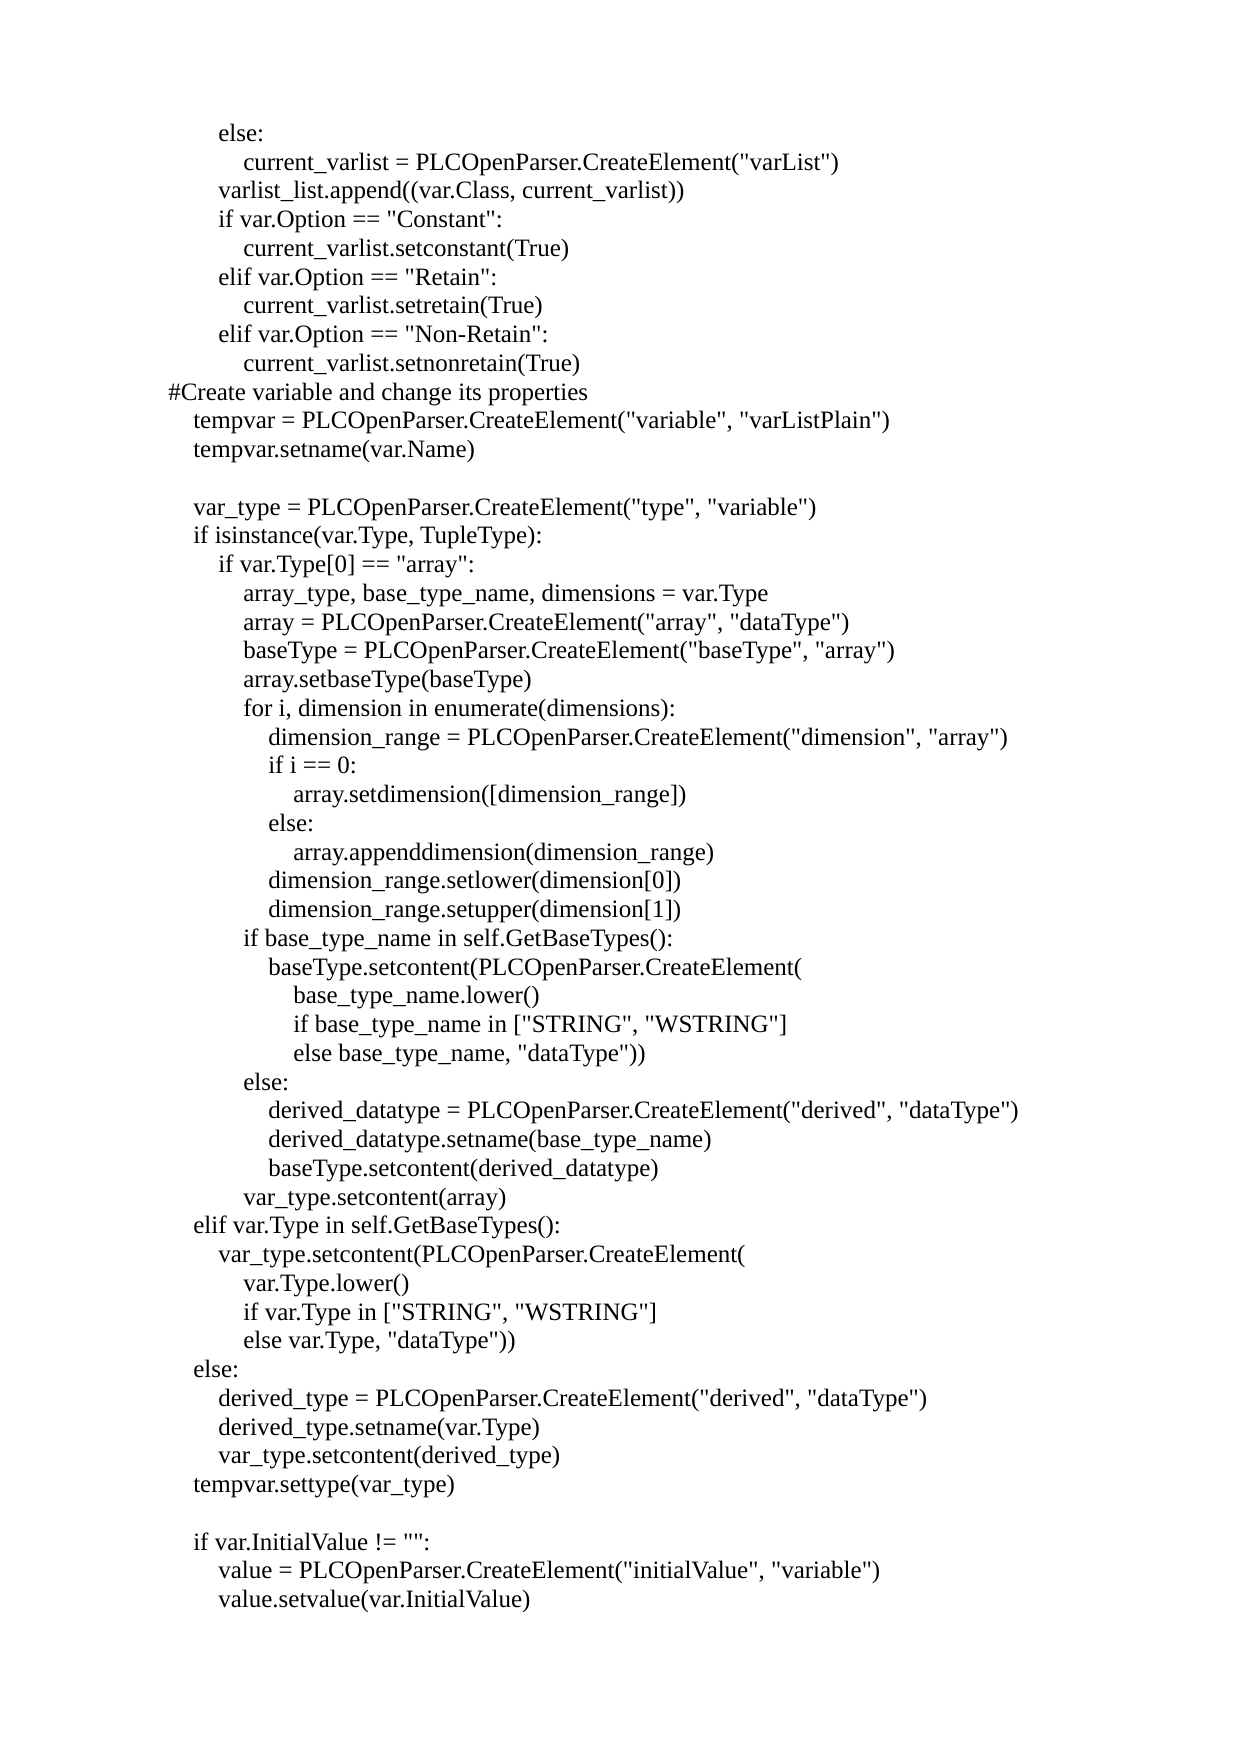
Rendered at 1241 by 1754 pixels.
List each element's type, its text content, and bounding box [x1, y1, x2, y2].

text baseType = PLCOpenParser.CreateElement("baseType", "array") [118, 636, 1122, 664]
text if var.InitialValue != "": [118, 1527, 1122, 1556]
text else: [118, 1354, 1122, 1383]
text dimension_range.setlower(dimension[0]) [118, 866, 1122, 894]
text elif var.Option == "Retain": [118, 262, 1122, 291]
text array = PLCOpenParser.CreateElement("array", "dataType") [118, 607, 1122, 636]
text else base_type_name, "dataType")) [118, 1038, 1122, 1067]
text array.setdimension([dimension_range]) [118, 779, 1122, 808]
text baseType.setcontent(derived_datatype) [118, 1153, 1122, 1182]
text derived_type.setname(var.Type) [118, 1412, 1122, 1441]
text array.appenddimension(dimension_range) [118, 837, 1122, 866]
text baseType.setcontent(PLCOpenParser.CreateElement( [118, 952, 1122, 981]
text if var.Type in ["STRING", "WSTRING"] [118, 1297, 1122, 1326]
text var_type.setcontent(derived_type) [118, 1441, 1122, 1469]
text tempvar.settype(var_type) [118, 1469, 1122, 1498]
text tempvar = PLCOpenParser.CreateElement("variable", "varListPlain") [118, 406, 1122, 434]
text else var.Type, "dataType")) [118, 1326, 1122, 1354]
text current_varlist = PLCOpenParser.CreateElement("varList") [118, 147, 1122, 176]
text var.Type.lower() [118, 1268, 1122, 1297]
text var_type.setcontent(array) [118, 1182, 1122, 1211]
text if base_type_name in ["STRING", "WSTRING"] [118, 1009, 1122, 1038]
text value = PLCOpenParser.CreateElement("initialValue", "variable") [118, 1556, 1122, 1584]
text varlist_list.append((var.Class, current_varlist)) [118, 176, 1122, 204]
text value.setvalue(var.InitialValue) [118, 1584, 1122, 1613]
text if isinstance(var.Type, TupleType): [118, 521, 1122, 549]
text derived_type = PLCOpenParser.CreateElement("derived", "dataType") [118, 1383, 1122, 1412]
text if var.Option == "Constant": [118, 204, 1122, 233]
text elif var.Option == "Non-Retain": [118, 319, 1122, 348]
text if base_type_name in self.GetBaseTypes(): [118, 923, 1122, 952]
text array_type, base_type_name, dimensions = var.Type [118, 578, 1122, 607]
text #Create variable and change its properties [118, 377, 1122, 406]
text elif var.Type in self.GetBaseTypes(): [118, 1211, 1122, 1239]
text current_varlist.setconstant(True) [118, 233, 1122, 262]
text var_type = PLCOpenParser.CreateElement("type", "variable") [118, 492, 1122, 521]
text if i == 0: [118, 751, 1122, 779]
text current_varlist.setnonretain(True) [118, 348, 1122, 377]
text dimension_range.setupper(dimension[1]) [118, 894, 1122, 923]
text var_type.setcontent(PLCOpenParser.CreateElement( [118, 1239, 1122, 1268]
text else: [118, 1067, 1122, 1096]
text derived_datatype = PLCOpenParser.CreateElement("derived", "dataType") [118, 1096, 1122, 1124]
text current_varlist.setretain(True) [118, 291, 1122, 319]
text for i, dimension in enumerate(dimensions): [118, 693, 1122, 722]
text dimension_range = PLCOpenParser.CreateElement("dimension", "array") [118, 722, 1122, 751]
text else: [118, 808, 1122, 837]
text derived_datatype.setname(base_type_name) [118, 1124, 1122, 1153]
text if var.Type[0] == "array": [118, 549, 1122, 578]
text base_type_name.lower() [118, 981, 1122, 1009]
text else: [118, 118, 1122, 147]
text tempvar.setname(var.Name) [118, 434, 1122, 463]
text array.setbaseType(baseType) [118, 664, 1122, 693]
